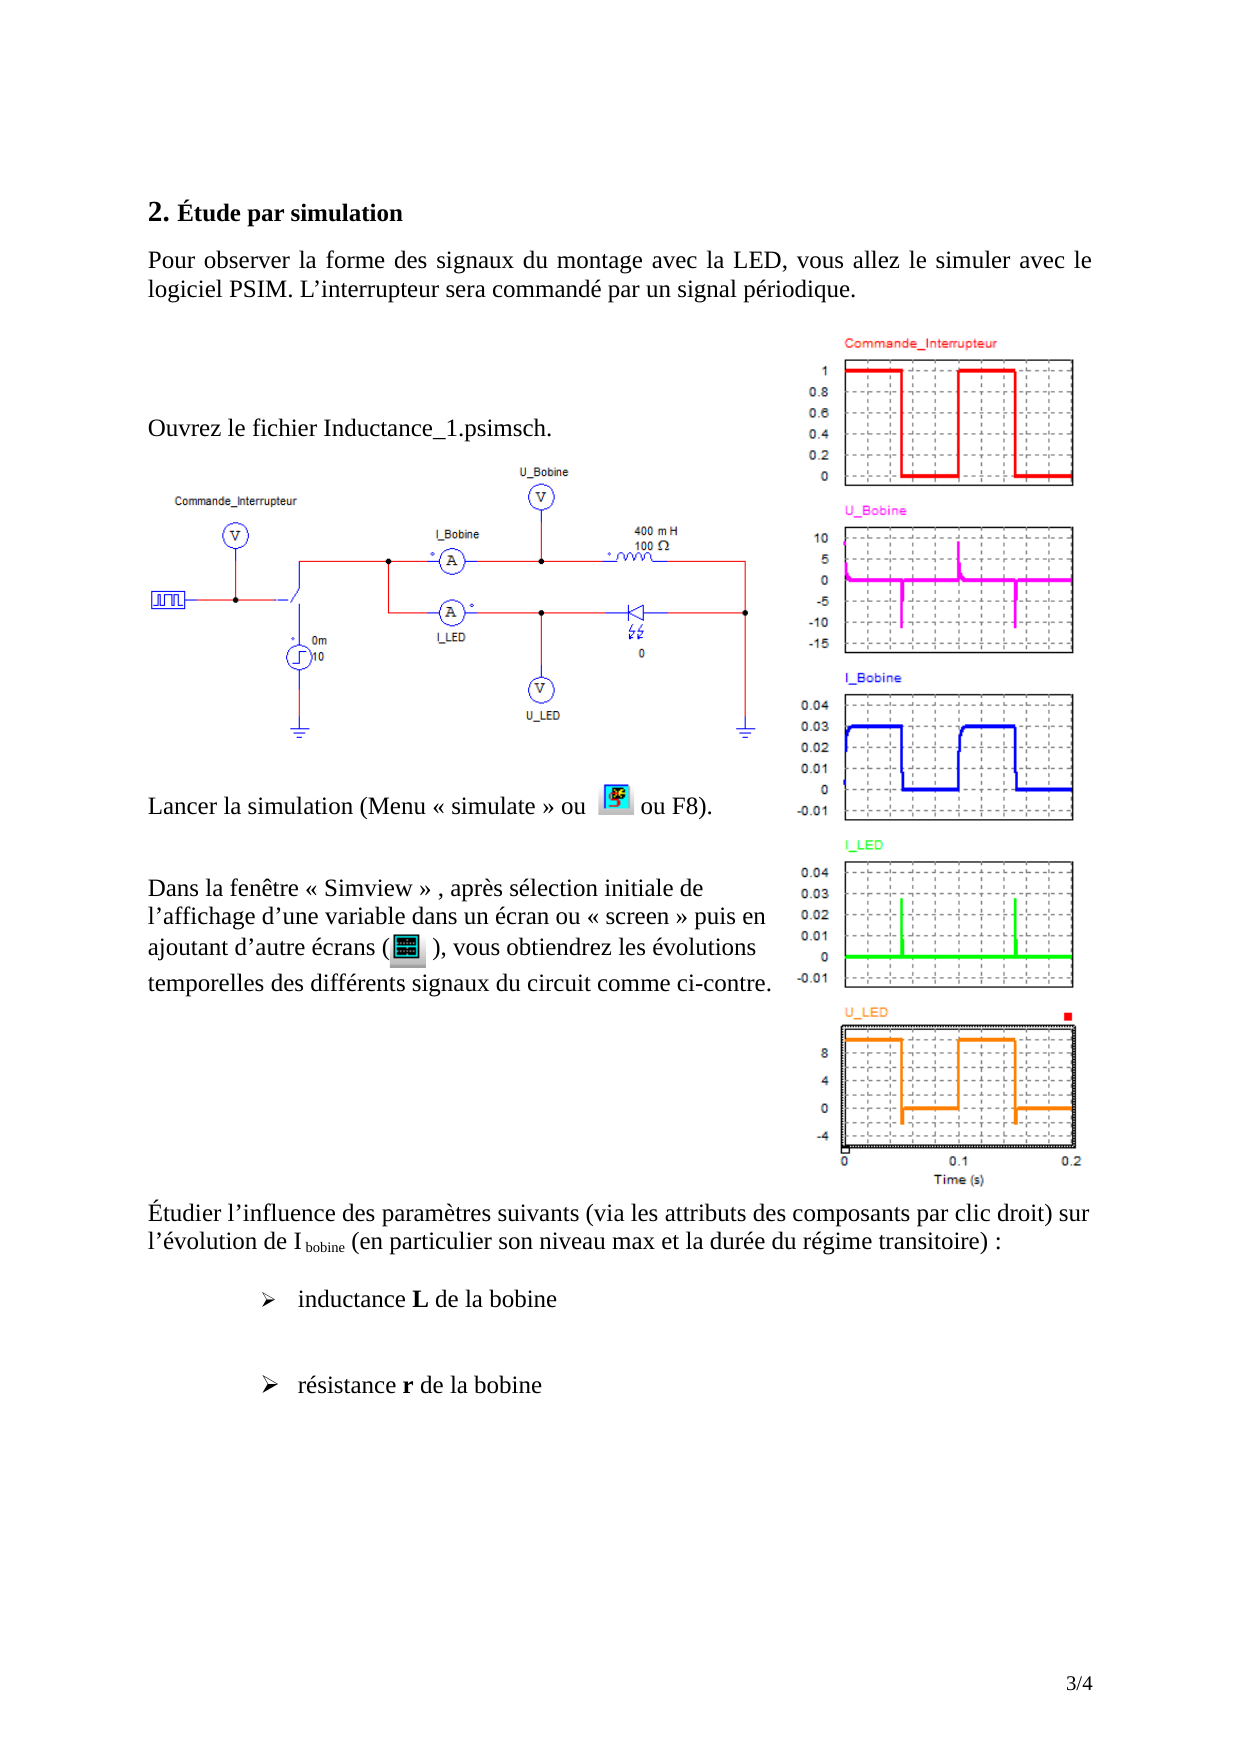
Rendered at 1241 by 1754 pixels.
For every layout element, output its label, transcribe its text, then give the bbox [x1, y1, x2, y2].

picture [598, 780, 635, 815]
picture [792, 332, 1092, 1196]
text Ouvrez le fichier Inductance_1.psimsch. [148, 413, 792, 442]
text Pour observer la forme des signaux du montage avec la LED, vous allez le simuler avec le logiciel PSIM. L’interrupteur sera commandé par un signal périodique. [148, 245, 1092, 303]
list Étude par simulation [148, 194, 1092, 228]
picture [389, 930, 426, 968]
text Lancer la simulation (Menu « simulate » ou ou F8). [148, 780, 792, 844]
text Étudier l’influence des paramètres suivants (via les attributs des composants par clic droit) sur l’évolution de I bobine (en particulier son niveau max et la durée du régime transitoire) : [148, 1198, 1092, 1255]
text Dans la fenêtre « Simview » , après sélection initiale de l’affichage d’une variable dans un écran ou « screen » puis en ajoutant d’autre écrans ( ), vous obtiendrez les évolutions temporelles des différents signaux du circuit comme ci-contre. [148, 873, 792, 996]
list inductance L de la bobine [260, 1284, 1092, 1313]
list résistance r de la bobine [260, 1370, 1092, 1399]
